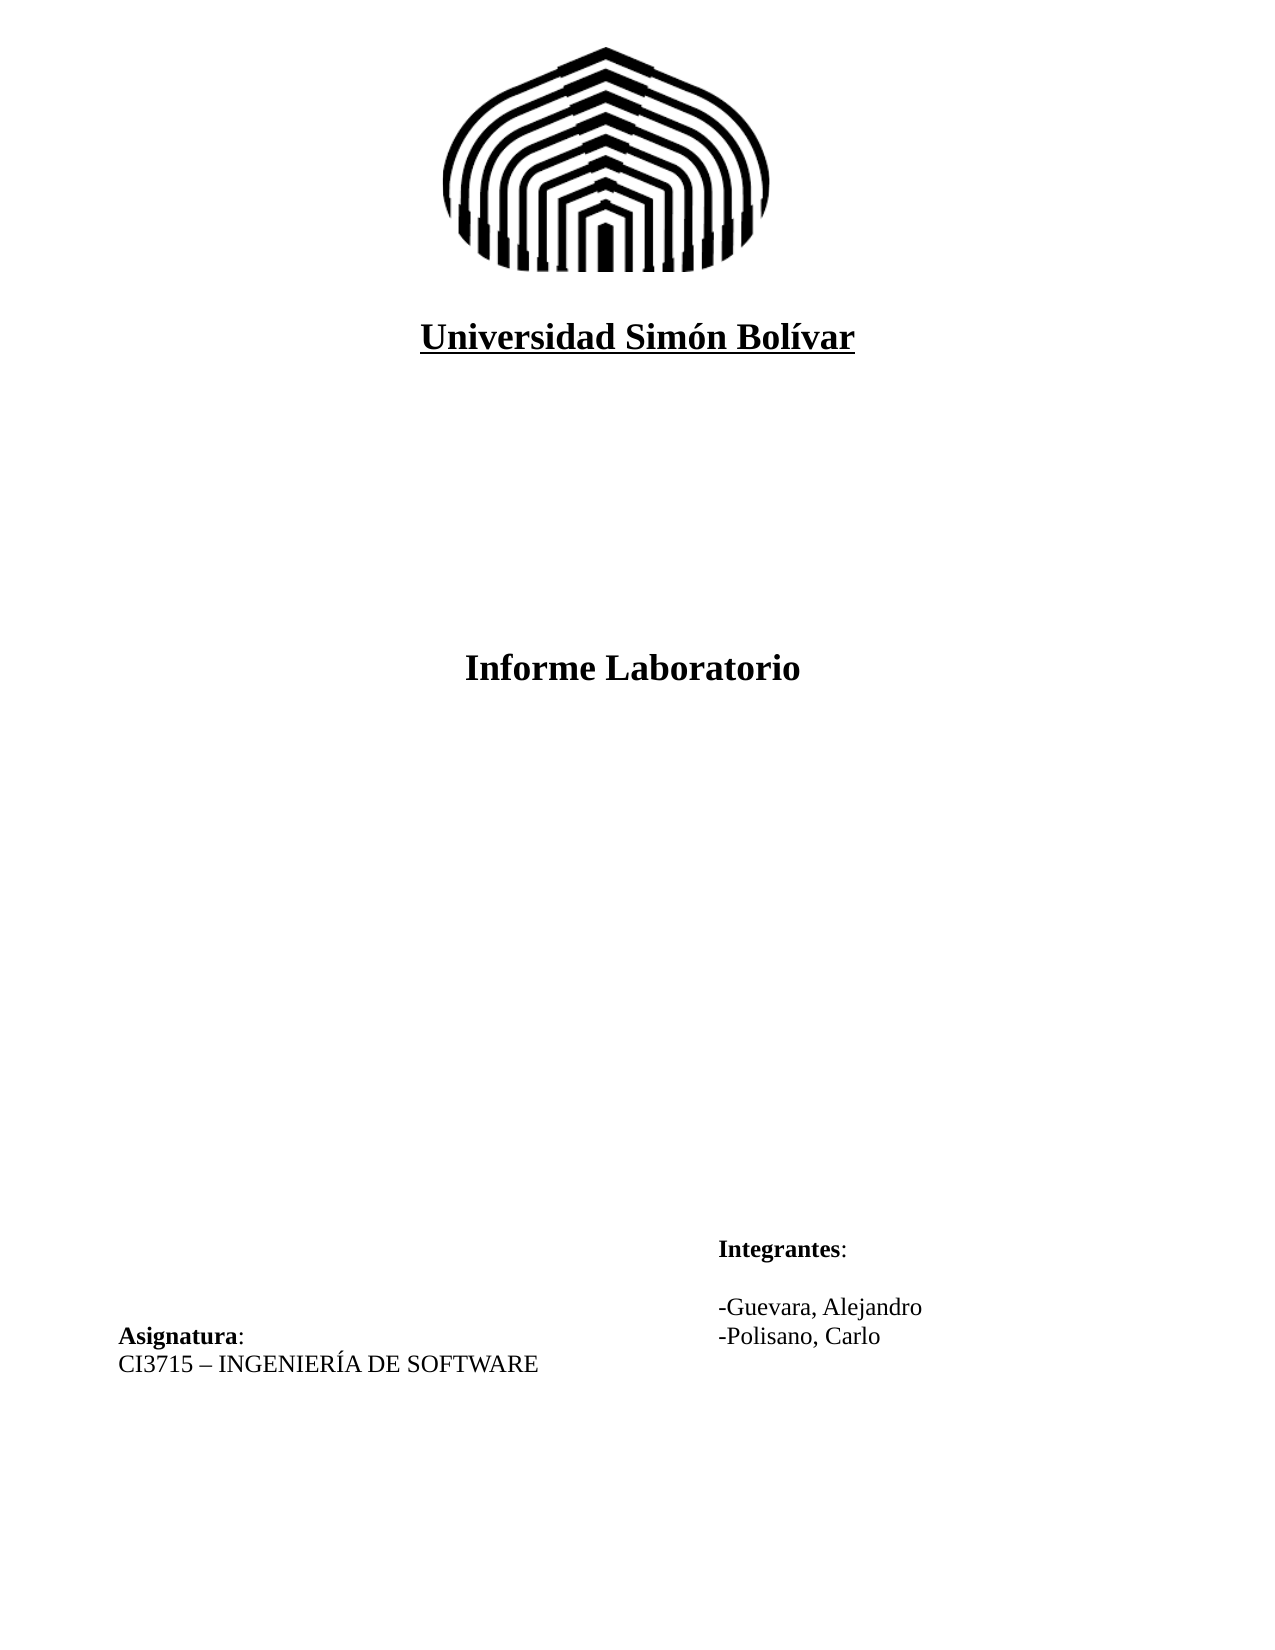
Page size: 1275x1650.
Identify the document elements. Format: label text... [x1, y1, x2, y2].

text Informe Laboratorio [118, 645, 1157, 688]
text Asignatura: -Polisano, Carlo [118, 1321, 1157, 1349]
text CI3715 – INGENIERÍA DE SOFTWARE [118, 1349, 1157, 1378]
subtitle Universidad Simón Bolívar [118, 314, 1157, 358]
text -Guevara, Alejandro [118, 1292, 1157, 1321]
picture [442, 47, 770, 272]
text Integrantes: [118, 1234, 1157, 1263]
